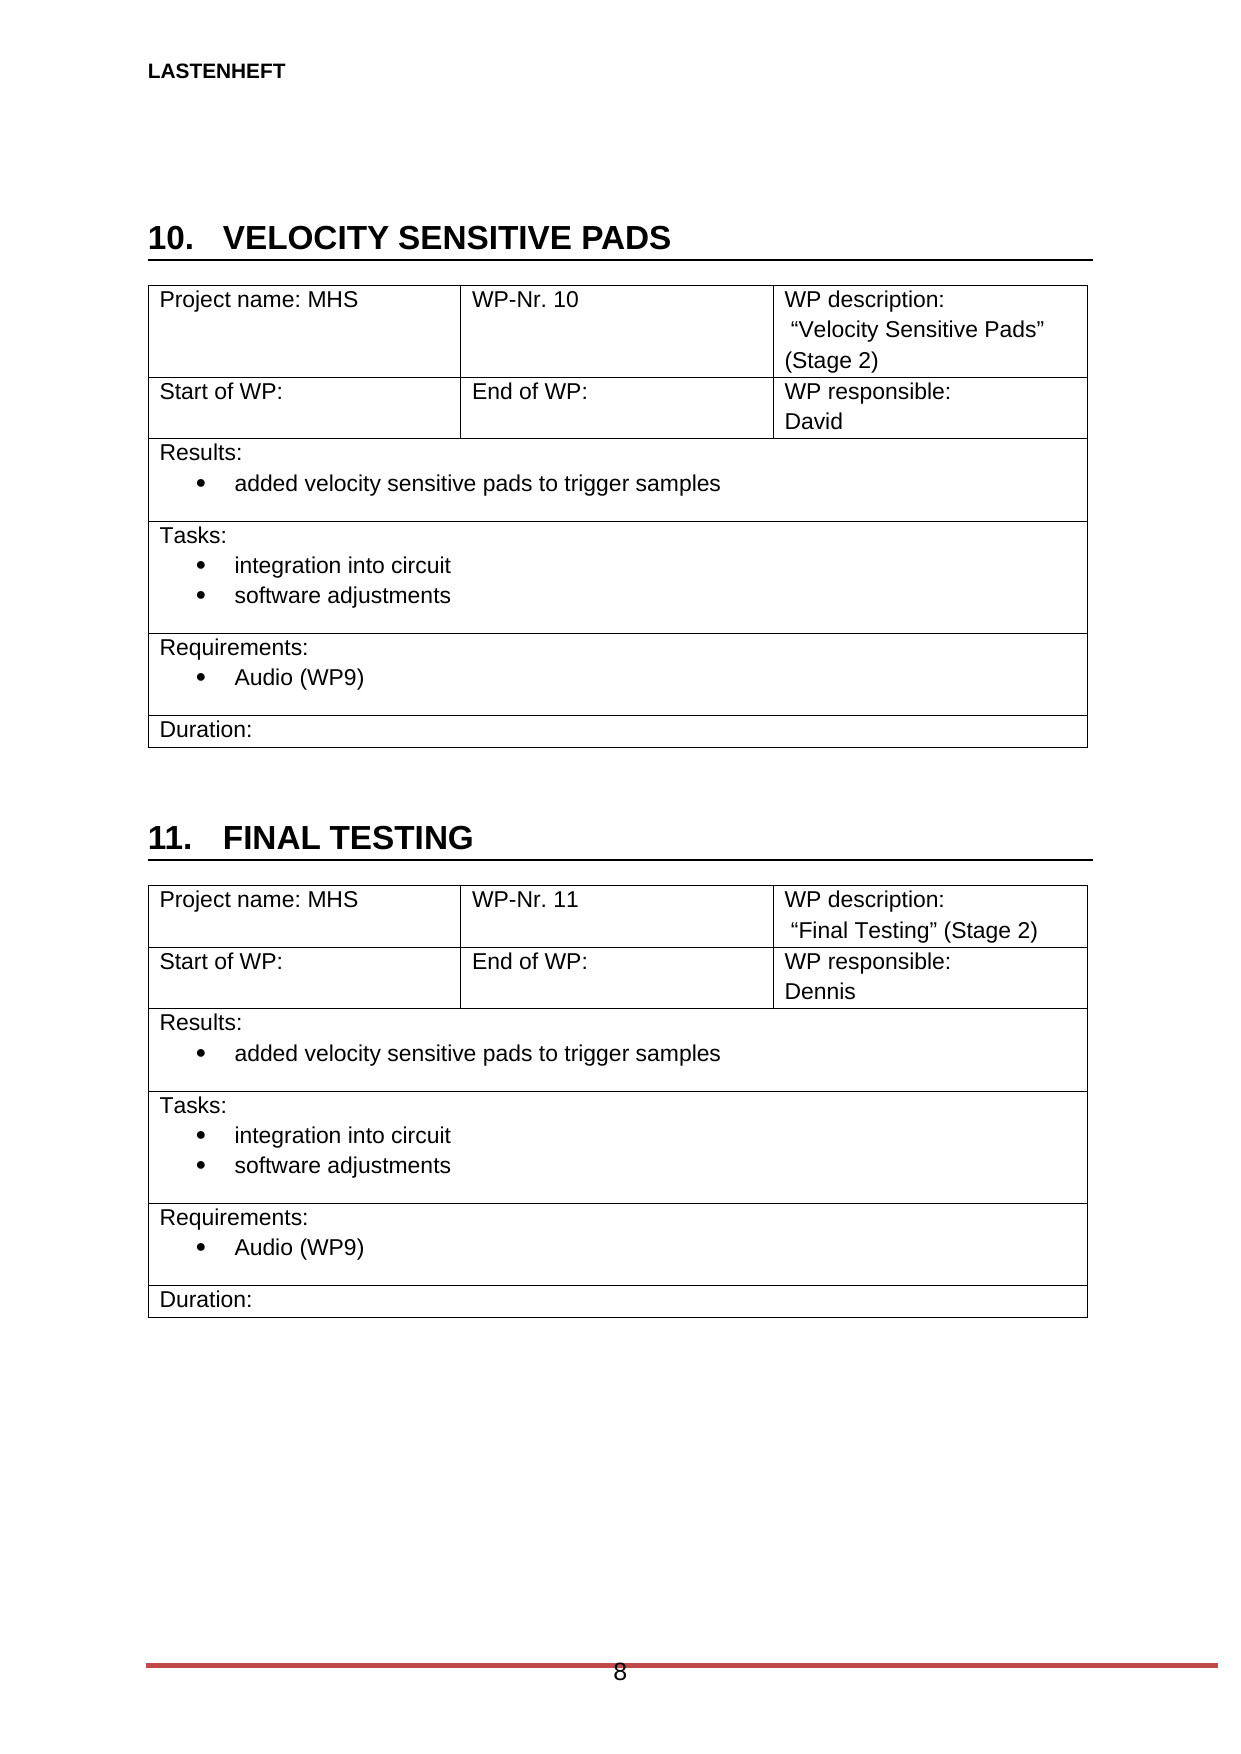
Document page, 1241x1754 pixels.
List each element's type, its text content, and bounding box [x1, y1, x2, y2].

table_header WP-Nr. 11 [461, 886, 773, 947]
table_cell Start of WP: [149, 948, 460, 1008]
table_cell Requirements: Audio (WP9) [149, 634, 1087, 715]
table_header Project name: MHS [149, 886, 460, 947]
table_cell End of WP: [461, 948, 773, 1008]
table_cell Requirements: Audio (WP9) [149, 1204, 1087, 1285]
table_cell WP responsible: Dennis [774, 948, 1087, 1008]
table_cell End of WP: [461, 378, 773, 438]
subtitle Velocity Sensitive Pads [148, 218, 1093, 259]
table_header Project name: MHS [149, 286, 460, 377]
table_cell Start of WP: [149, 378, 460, 438]
table_header WP description: “Final Testing” (Stage 2) [774, 886, 1087, 947]
table_cell WP responsible: David [774, 378, 1087, 438]
table_cell Duration: [149, 1286, 461, 1317]
table_cell Tasks: integration into circuit software adjustments [149, 1092, 1087, 1203]
table_cell Tasks: integration into circuit software adjustments [149, 522, 1087, 633]
table_cell [461, 1286, 1087, 1317]
table_cell Results: added velocity sensitive pads to trigger samples [149, 1009, 1087, 1091]
subtitle Final TESTING [148, 818, 1093, 859]
table_cell [461, 716, 1087, 747]
table_header WP description: “Velocity Sensitive Pads” (Stage 2) [774, 286, 1087, 377]
table_cell Results: added velocity sensitive pads to trigger samples [149, 439, 1087, 521]
table_header WP-Nr. 10 [461, 286, 773, 377]
table_cell Duration: [149, 716, 461, 747]
